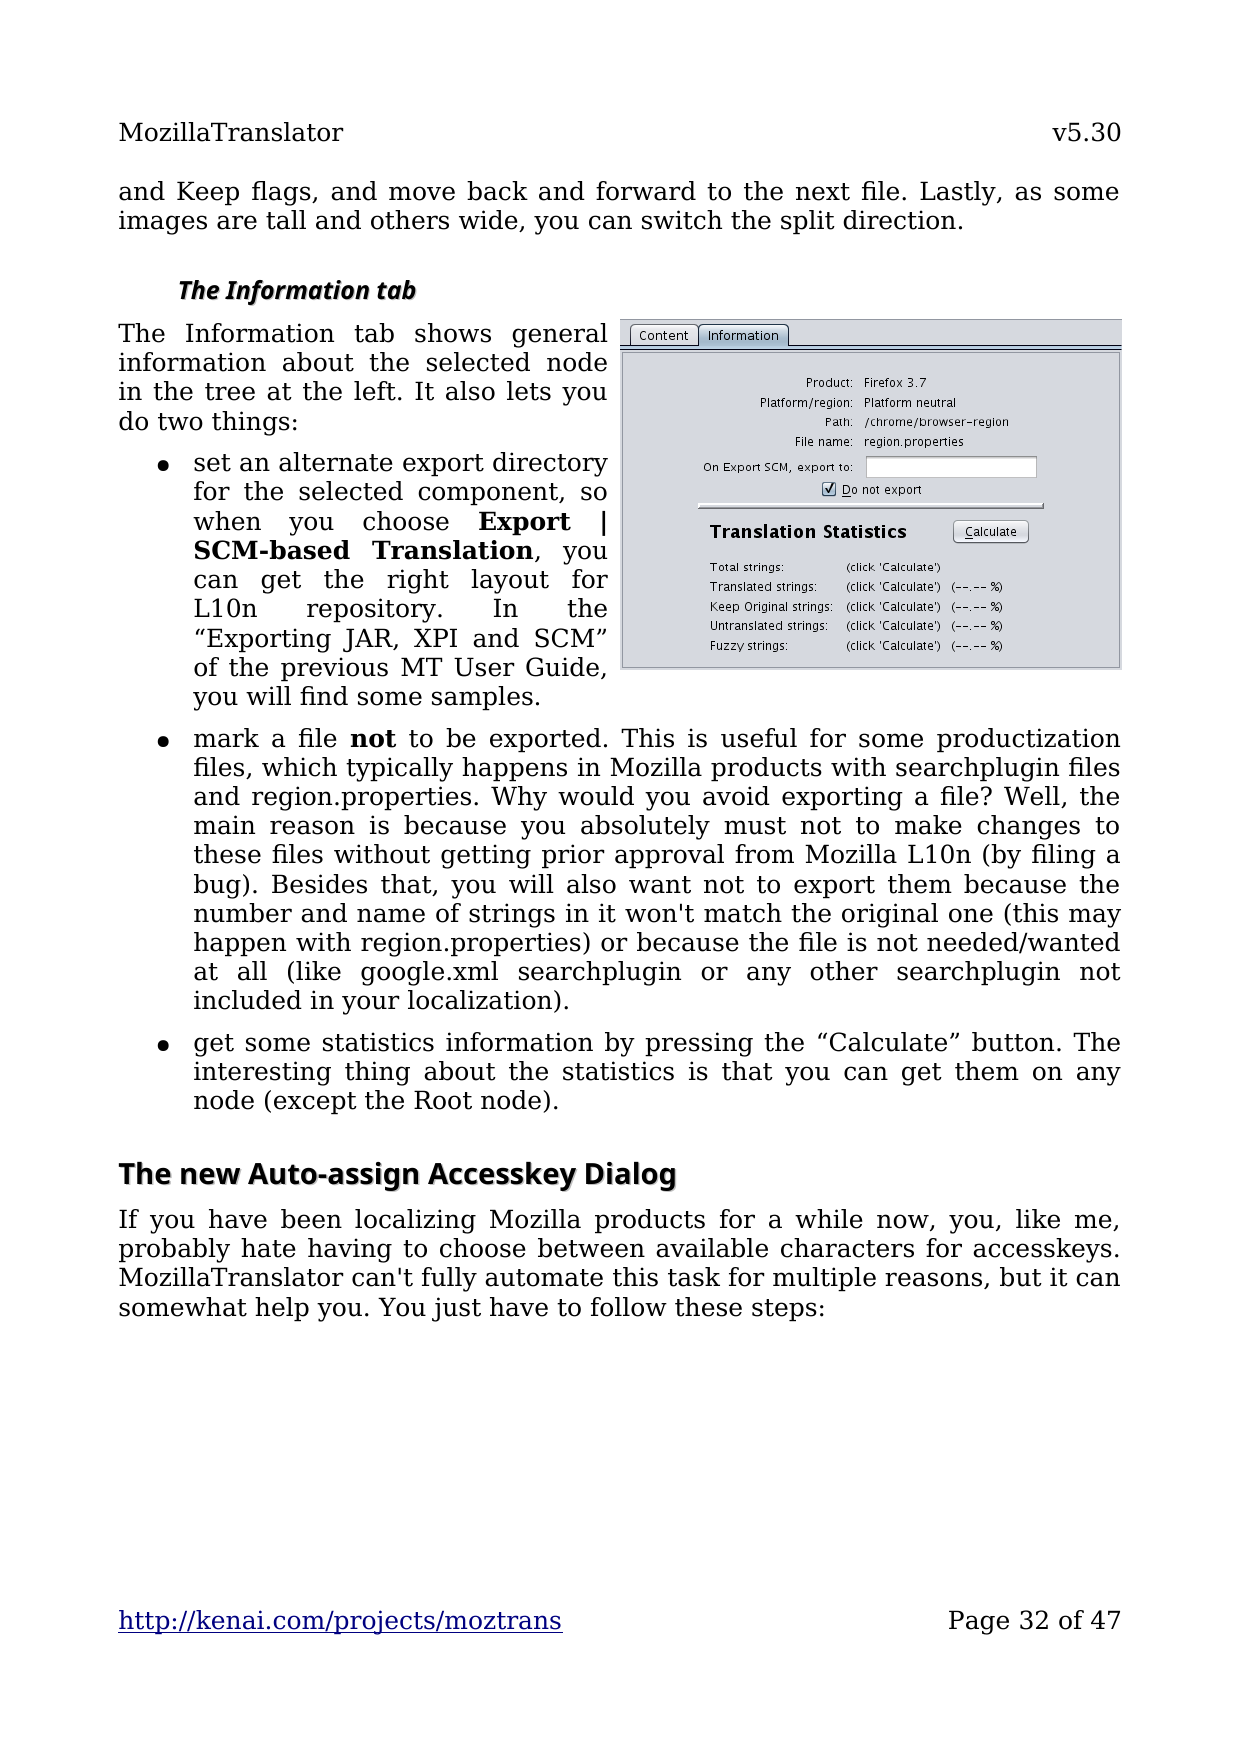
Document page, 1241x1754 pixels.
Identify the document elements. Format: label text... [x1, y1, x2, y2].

subtitle set an alternate export directory for the selected component, so when you choose Export | SCM-based Translation, you can get the right layout for L10n repository. In the “Exporting JAR, XPI and SCM” of the previous MT User Guide, you will find some samples. [156, 448, 1122, 711]
text If you have been localizing Mozilla products for a while now, you, like me, probably hate having to choose between available characters for accesskeys. MozillaTranslator can't fully automate this task for multiple reasons, but it can somewhat help you. You just have to follow these steps: [118, 1205, 1122, 1322]
picture [620, 319, 1122, 670]
text and Keep flags, and move back and forward to the next file. Lastly, as some images are tall and others wide, you can switch the split direction. [118, 177, 1122, 235]
subtitle mark a file not to be exported. This is useful for some productization files, which typically happens in Mozilla products with searchplugin files and region.properties. Why would you avoid exporting a file? Well, the main reason is because you absolutely must not to make changes to these files without getting prior approval from Mozilla L10n (by filing a bug). Besides that, you will also want not to export them because the number and name of strings in it won't match the original one (this may happen with region.properties) or because the file is not needed/wanted at all (like google.xml searchplugin or any other searchplugin not included in your localization). [156, 724, 1122, 1016]
subtitle The new Auto-assign Accesskey Dialog [118, 1153, 1122, 1193]
text The Information tab shows general information about the selected node in the tree at the left. It also lets you do two things: [118, 319, 620, 436]
subtitle get some statistics information by pressing the “Calculate” button. The interesting thing about the statistics is that you can get them on any node (except the Root node). [156, 1028, 1122, 1116]
subtitle The Information tab [177, 273, 1122, 307]
